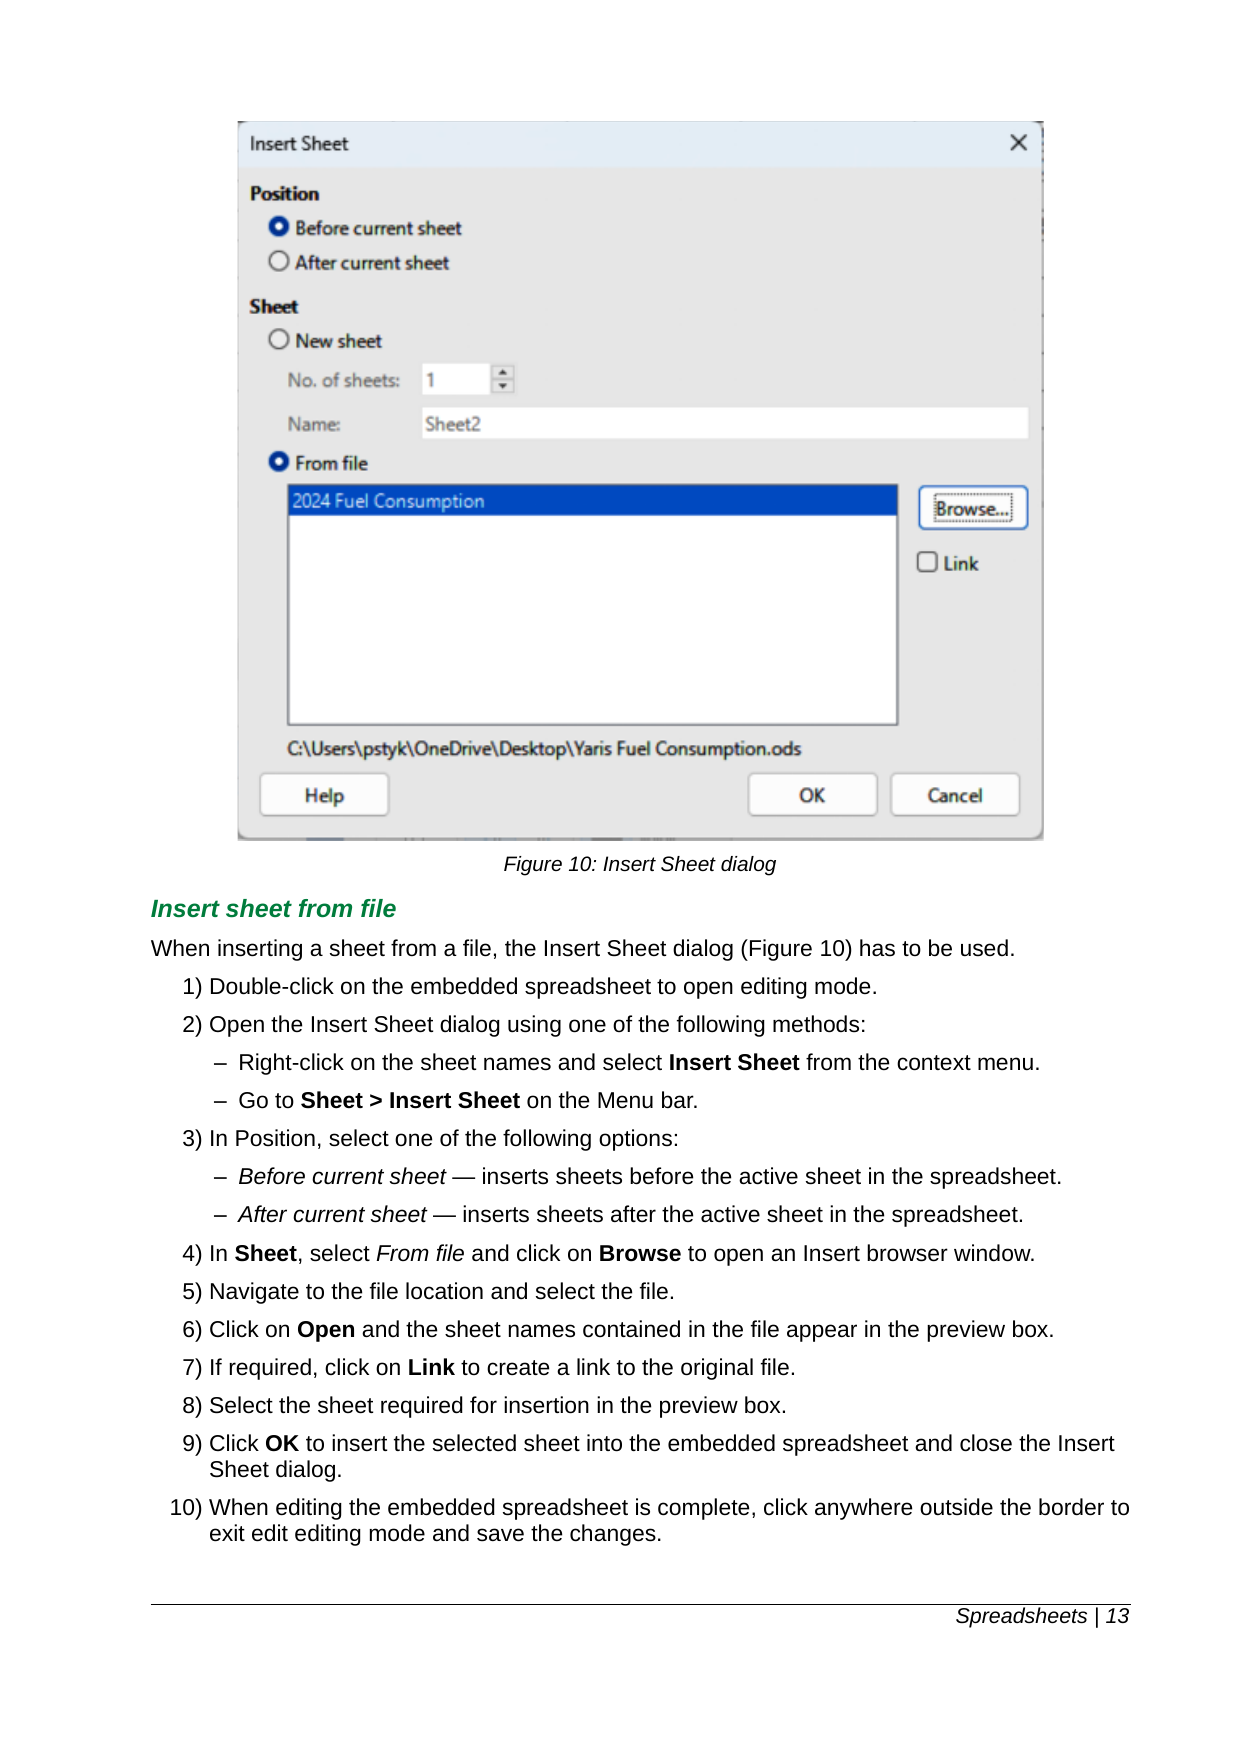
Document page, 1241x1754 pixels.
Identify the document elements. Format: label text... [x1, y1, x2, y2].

list Before current sheet — inserts sheets before the active sheet in the spreadsheet. [238, 1164, 1131, 1189]
list Double-click on the embedded spreadsheet to open editing mode. [209, 973, 1131, 999]
list Select the sheet required for insertion in the preview box. [209, 1393, 1131, 1418]
list When editing the embedded spreadsheet is complete, click anywhere outside the border to exit edit editing mode and save the changes. [209, 1494, 1131, 1546]
list Click OK to insert the selected sheet into the embedded spreadsheet and close the Insert Sheet dialog. [209, 1431, 1131, 1482]
list In Sheet, select From file and click on Browse to open an Insert browser window. [209, 1240, 1131, 1266]
text Figure 10: Insert Sheet dialog [237, 853, 1044, 876]
list Navigate to the file location and select the file. [209, 1278, 1131, 1304]
text When inserting a sheet from a file, the Insert Sheet dialog (Figure 10) has to be used. [151, 935, 1131, 961]
subtitle Insert sheet from file [151, 895, 1131, 923]
list In Position, select one of the following options: [209, 1126, 1131, 1151]
list After current sheet — inserts sheets after the active sheet in the spreadsheet. [238, 1202, 1131, 1228]
list If required, click on Link to create a link to the original file. [209, 1354, 1131, 1380]
list Open the Insert Sheet dialog using one of the following methods: [209, 1011, 1131, 1037]
list Click on Open and the sheet names contained in the file appear in the preview box. [209, 1316, 1131, 1342]
picture [237, 121, 1044, 841]
list Go to Sheet > Insert Sheet on the Menu bar. [238, 1088, 1131, 1113]
list Right-click on the sheet names and select Insert Sheet from the context menu. [238, 1049, 1131, 1075]
